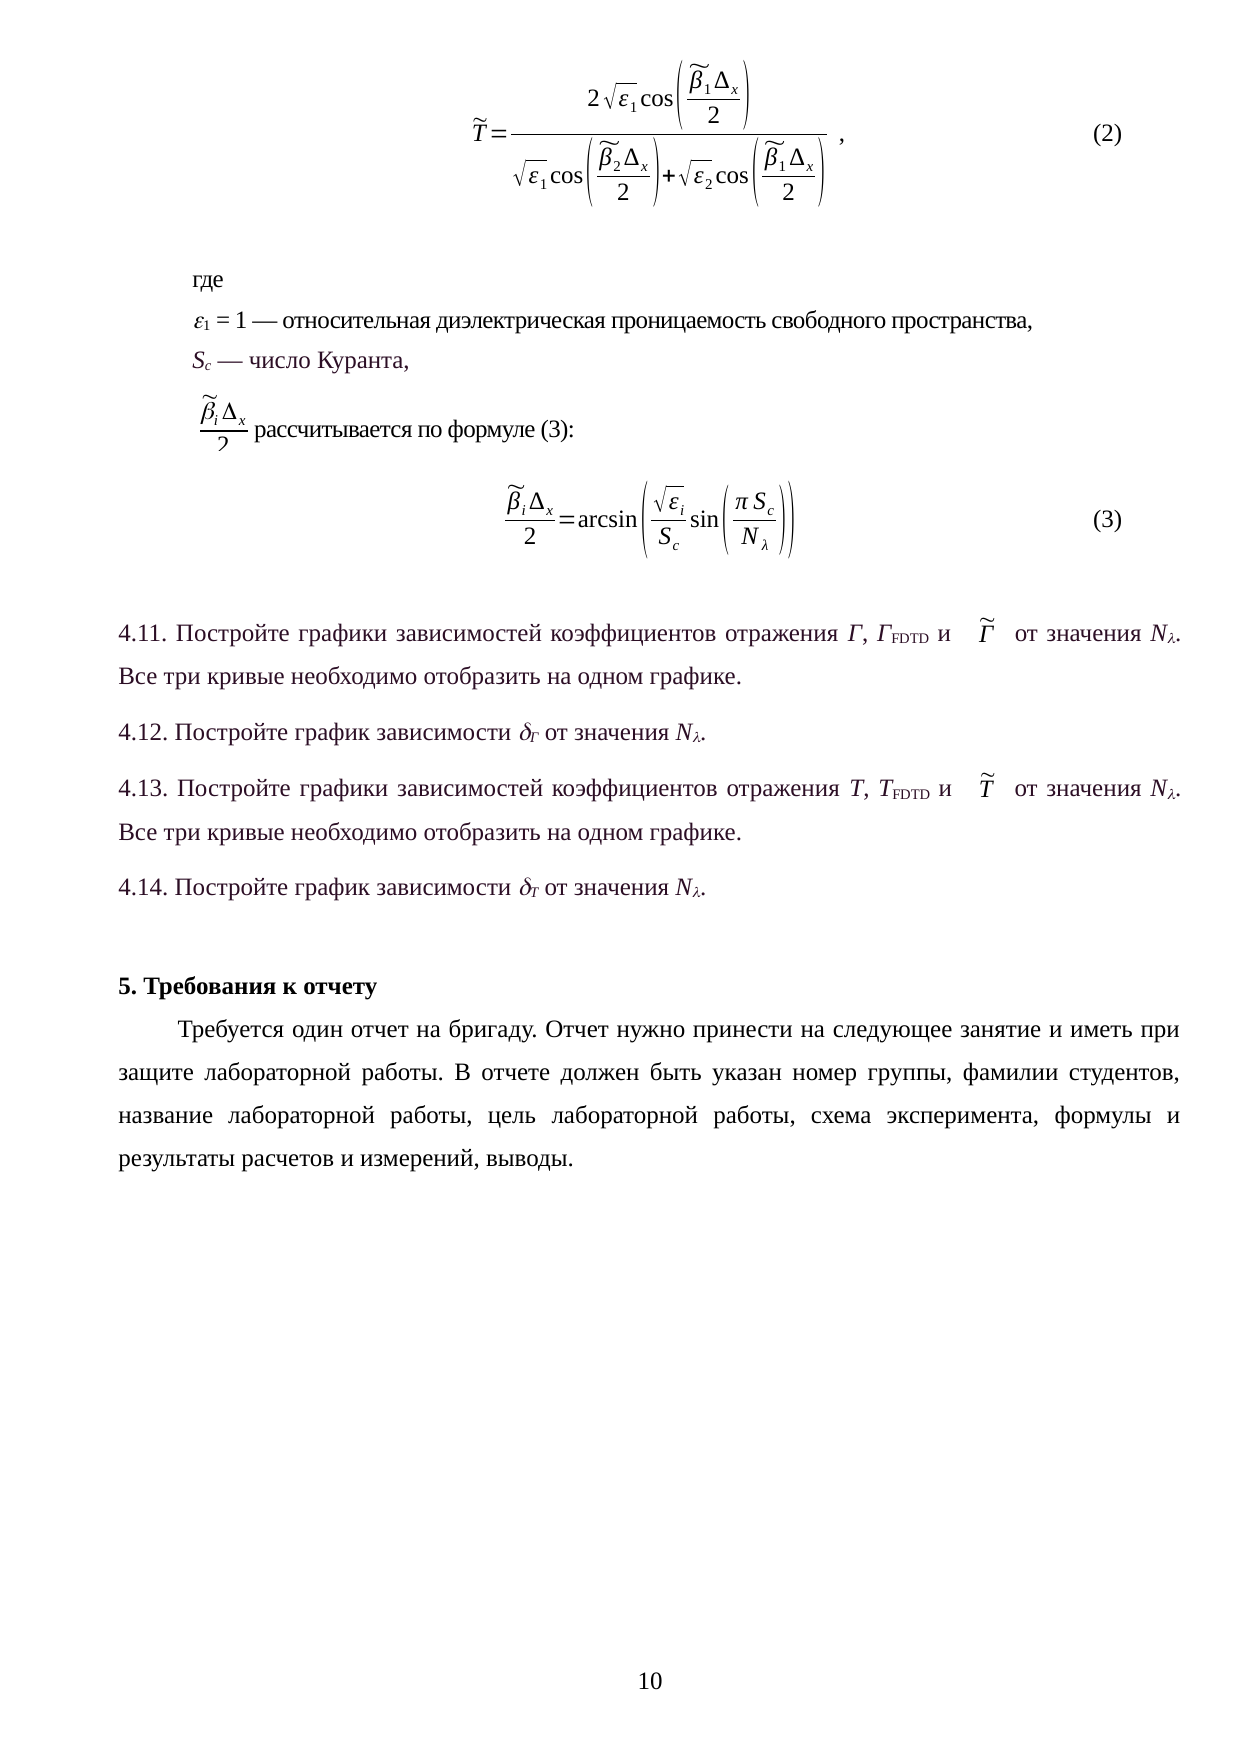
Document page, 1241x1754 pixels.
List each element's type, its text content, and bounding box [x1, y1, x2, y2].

subtitle 5. Требования к отчету [118, 971, 1181, 1000]
text (3) [118, 479, 1181, 561]
text e1 = 1 — относительная диэлектрическая проницаемость свободного пространства, [118, 306, 1181, 334]
text Требуется один отчет на бригаду. Отчет нужно принести на следующее занятие и иметь при защите лабораторной работы. В отчете должен быть указан номер группы, фамилии студентов, название лабораторной работы, цель лабораторной работы, схема эксперимента, формулы и результаты расчетов и измерений, выводы. [118, 1014, 1181, 1172]
text 4.14. Постройте график зависимости dT от значения Nl. [118, 872, 1181, 901]
text Sc — число Куранта, [118, 346, 1181, 374]
text где [118, 266, 1181, 293]
text , (2) [118, 59, 1181, 209]
text 4.13. Постройте графики зависимостей коэффициентов отражения T, TFDTD и от значения Nl. Все три кривые необходимо отобразить на одном графике. [118, 772, 1181, 845]
text рассчитывается по формуле (3): [118, 387, 1181, 450]
text 4.11. Постройте графики зависимостей коэффициентов отражения Г, ГFDTD и от значения Nl. Все три кривые необходимо отобразить на одном графике. [118, 617, 1181, 690]
text 4.12. Постройте график зависимости dГ от значения Nl. [118, 717, 1181, 746]
